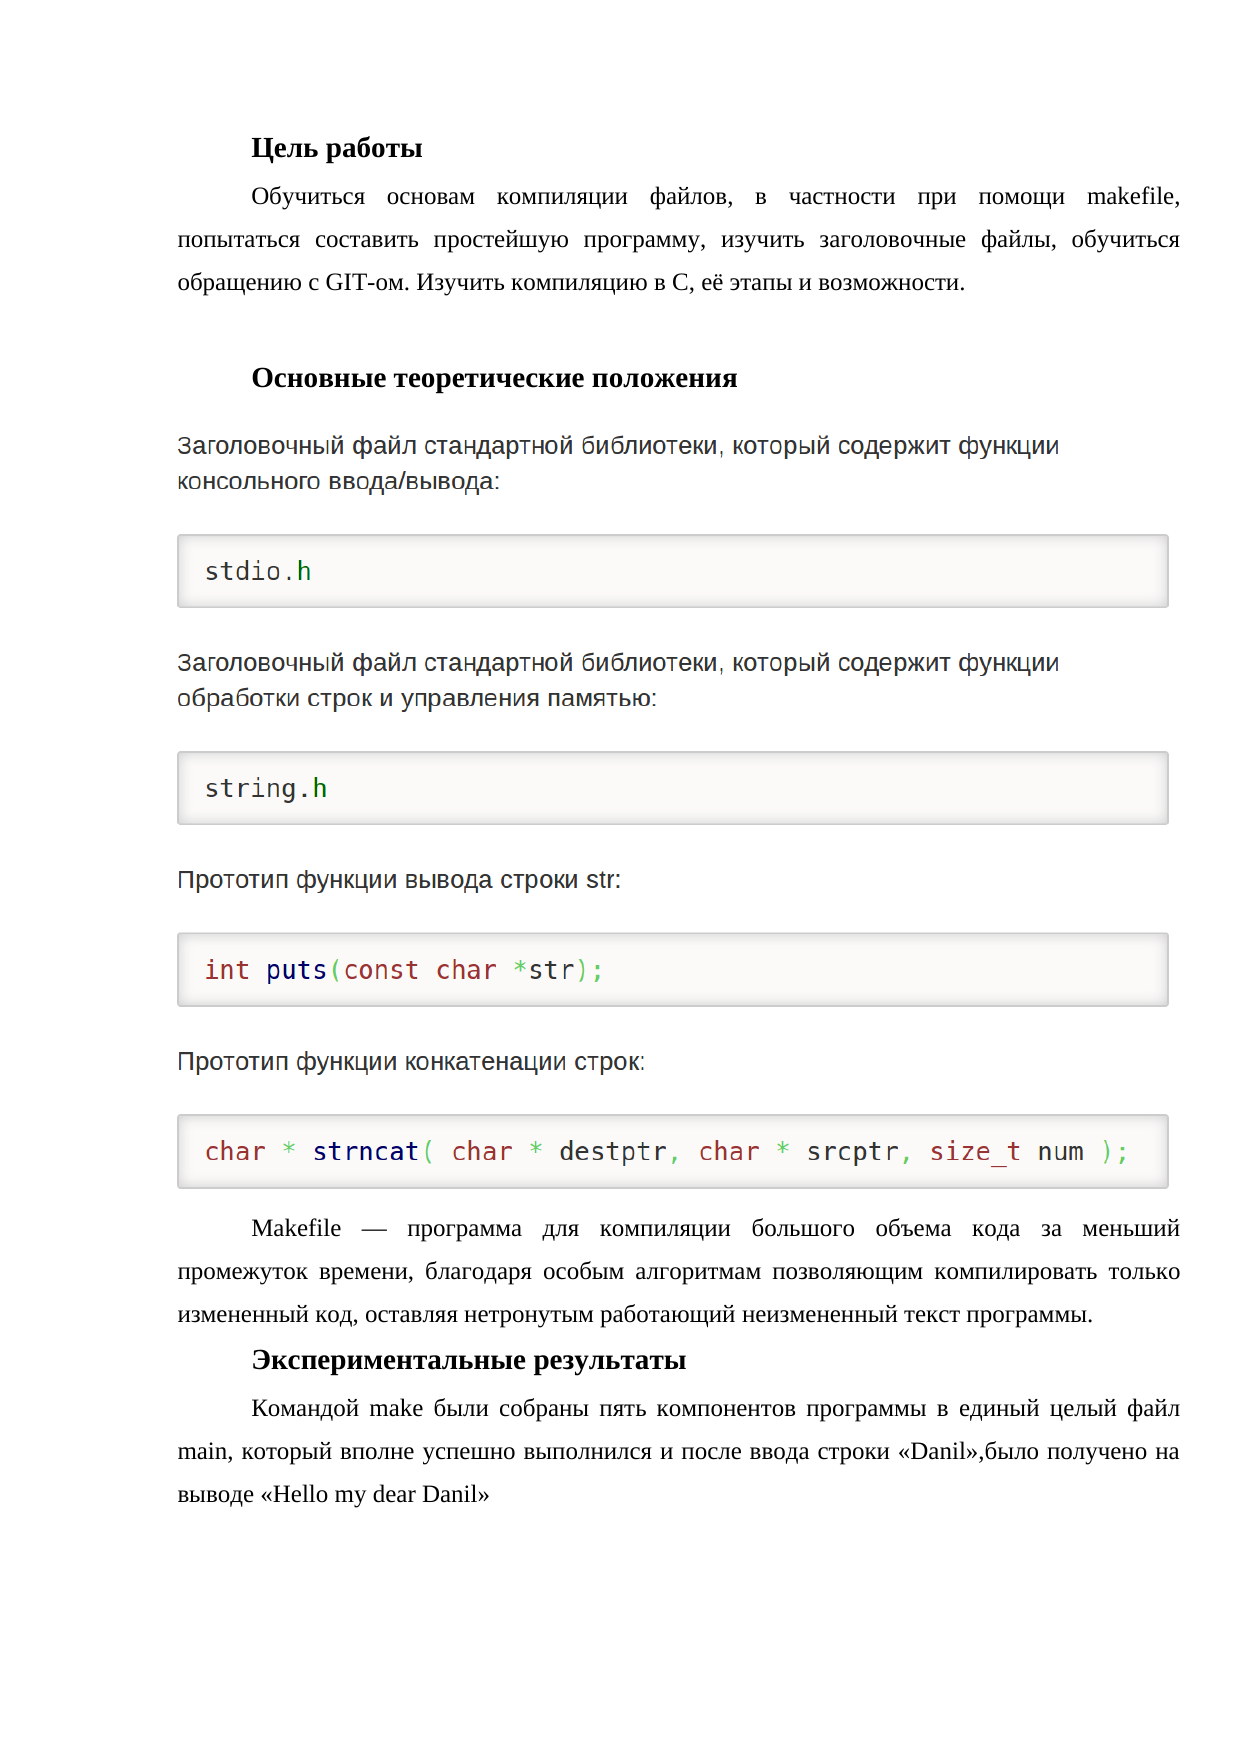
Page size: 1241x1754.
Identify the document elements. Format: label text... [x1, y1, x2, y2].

text Цель работы [177, 131, 1181, 164]
text Экспериментальные результаты [177, 1342, 1181, 1376]
picture [170, 429, 1175, 1199]
text Командой make были собраны пять компонентов программы в единый целый файл main, который вполне успешно выполнился и после ввода строки «Danil»,было получено на выводе «Hello my dear Danil» [177, 1393, 1181, 1508]
text Обучиться основам компиляции файлов, в частности при помощи makefile, попытаться составить простейшую программу, изучить заголовочные файлы, обучиться обращению с GIT-ом. Изучить компиляцию в С, её этапы и возможности. [177, 181, 1181, 296]
text Makefile — программа для компиляции большого объема кода за меньший промежуток времени, благодаря особым алгоритмам позволяющим компилировать только измененный код, оставляя нетронутым работающий неизмененный текст программы. [177, 411, 1181, 1328]
text Основные теоретические положения [177, 361, 1181, 394]
